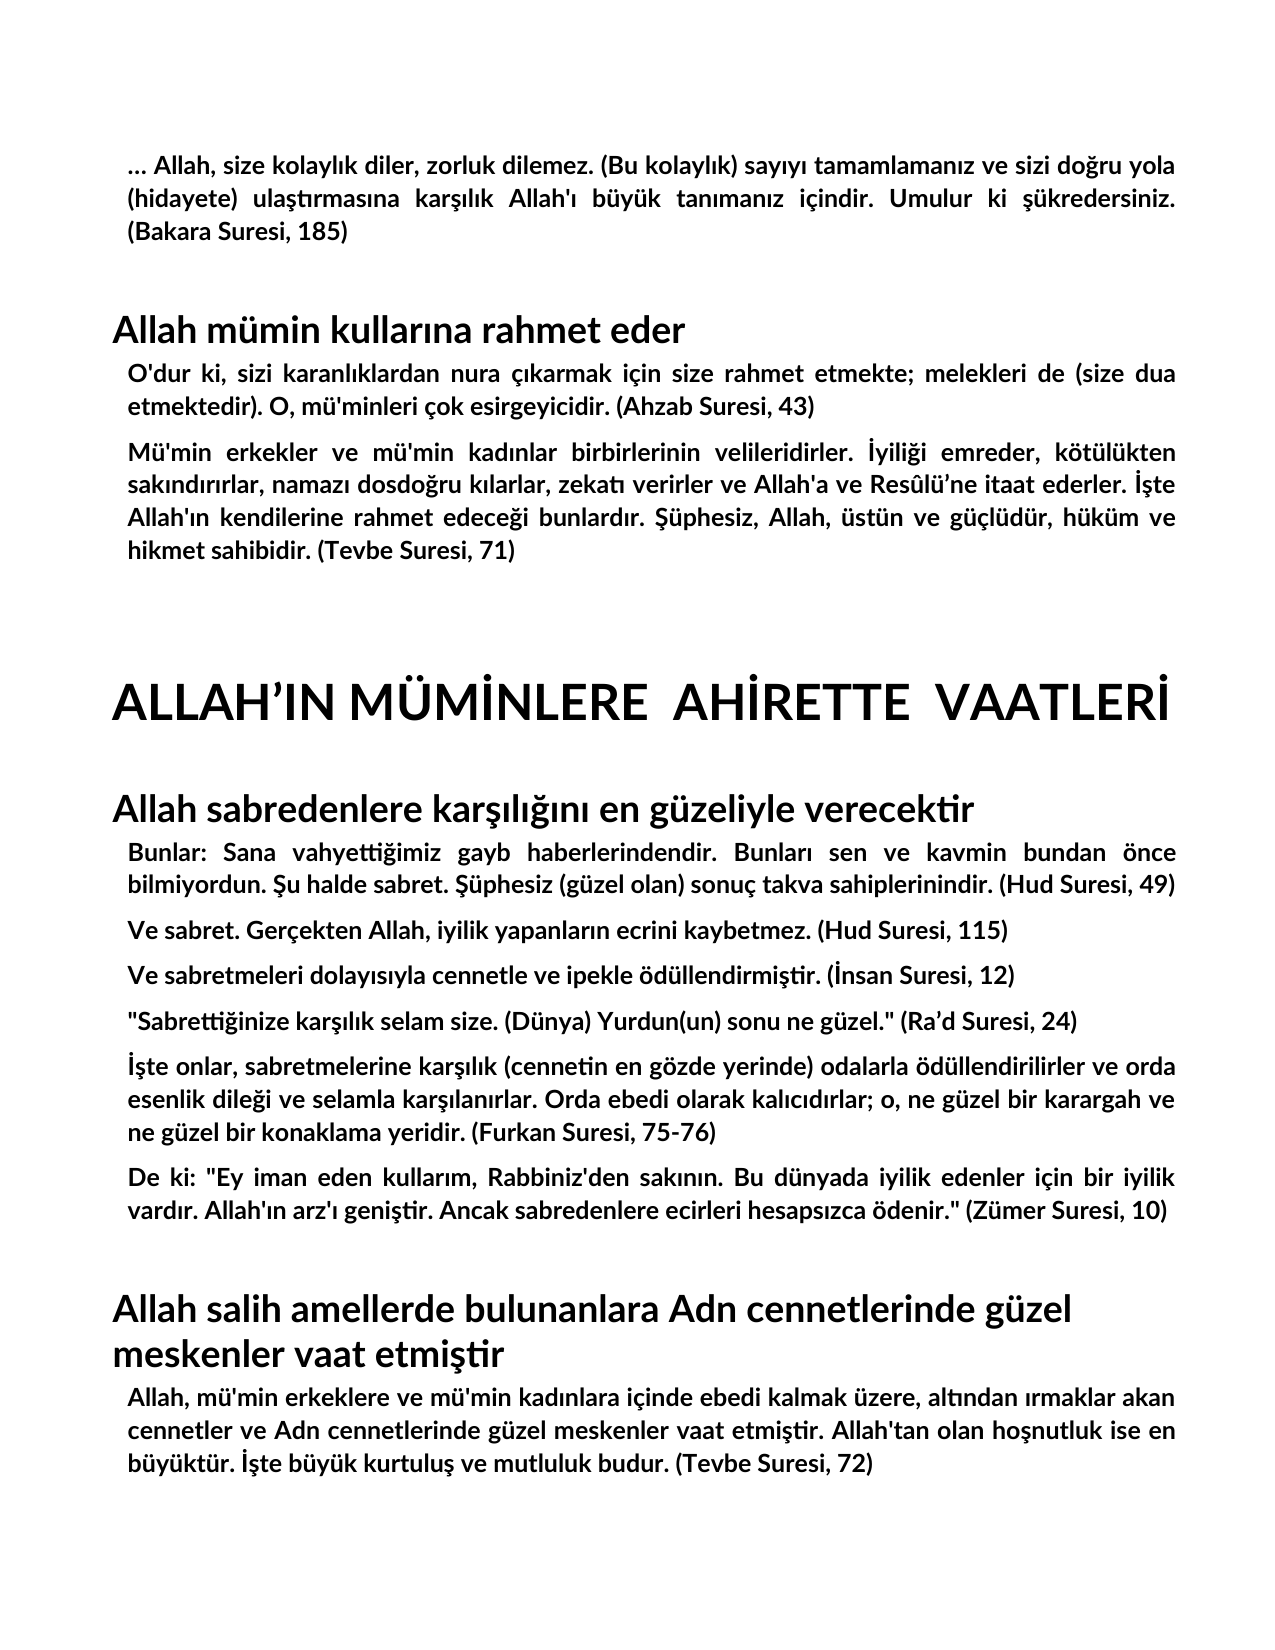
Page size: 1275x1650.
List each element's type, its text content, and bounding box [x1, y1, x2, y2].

text Bunlar: Sana vahyettiğimiz gayb haberlerindendir. Bunları sen ve kavmin bundan önce bilmiyordun. Şu halde sabret. Şüphesiz (güzel olan) sonuç takva sahiplerinindir. (Hud Suresi, 49) [127, 836, 1177, 899]
text … Allah, size kolaylık diler, zorluk dilemez. (Bu kolaylık) sayıyı tamamlamanız ve sizi doğru yola (hidayete) ulaştırmasına karşılık Allah'ı büyük tanımanız içindir. Umulur ki şükredersiniz. (Bakara Suresi, 185) [127, 150, 1177, 246]
text "Sabrettiğinize karşılık selam size. (Dünya) Yurdun(un) sonu ne güzel." (Ra’d Suresi, 24) [127, 1005, 1177, 1035]
subtitle Allah mümin kullarına rahmet eder [112, 307, 1200, 352]
text Ve sabretmeleri dolayısıyla cennetle ve ipekle ödüllendirmiştir. (İnsan Suresi, 12) [127, 960, 1177, 990]
subtitle Allah sabredenlere karşılığını en güzeliyle verecektir [112, 785, 1200, 830]
text İşte onlar, sabretmelerine karşılık (cennetin en gözde yerinde) odalarla ödüllendirilirler ve orda esenlik dileği ve selamla karşılanırlar. Orda ebedi olarak kalıcıdırlar; o, ne güzel bir karargah ve ne güzel bir konaklama yeridir. (Furkan Suresi, 75-76) [127, 1051, 1177, 1147]
text Mü'min erkekler ve mü'min kadınlar birbirlerinin velileridirler. İyiliği emreder, kötülükten sakındırırlar, namazı dosdoğru kılarlar, zekatı verirler ve Allah'a ve Resûlü’ne itaat ederler. İşte Allah'ın kendilerine rahmet edeceği bunlardır. Şüphesiz, Allah, üstün ve güçlüdür, hüküm ve hikmet sahibidir. (Tevbe Suresi, 71) [127, 436, 1177, 565]
subtitle ALLAH’IN MÜMİNLERE AHİRETTE VAATLERİ [112, 671, 1200, 731]
text O'dur ki, sizi karanlıklardan nura çıkarmak için size rahmet etmekte; melekleri de (size dua etmektedir). O, mü'minleri çok esirgeyicidir. (Ahzab Suresi, 43) [127, 358, 1177, 421]
text Allah, mü'min erkeklere ve mü'min kadınlara içinde ebedi kalmak üzere, altından ırmaklar akan cennetler ve Adn cennetlerinde güzel meskenler vaat etmiştir. Allah'tan olan hoşnutluk ise en büyüktür. İşte büyük kurtuluş ve mutluluk budur. (Tevbe Suresi, 72) [127, 1382, 1177, 1478]
text Ve sabret. Gerçekten Allah, iyilik yapanların ecrini kaybetmez. (Hud Suresi, 115) [127, 914, 1177, 944]
subtitle Allah salih amellerde bulunanlara Adn cennetlerinde güzel meskenler vaat etmiştir [112, 1286, 1200, 1376]
text De ki: "Ey iman eden kullarım, Rabbiniz'den sakının. Bu dünyada iyilik edenler için bir iyilik vardır. Allah'ın arz'ı geniştir. Ancak sabredenlere ecirleri hesapsızca ödenir." (Zümer Suresi, 10) [127, 1162, 1177, 1225]
